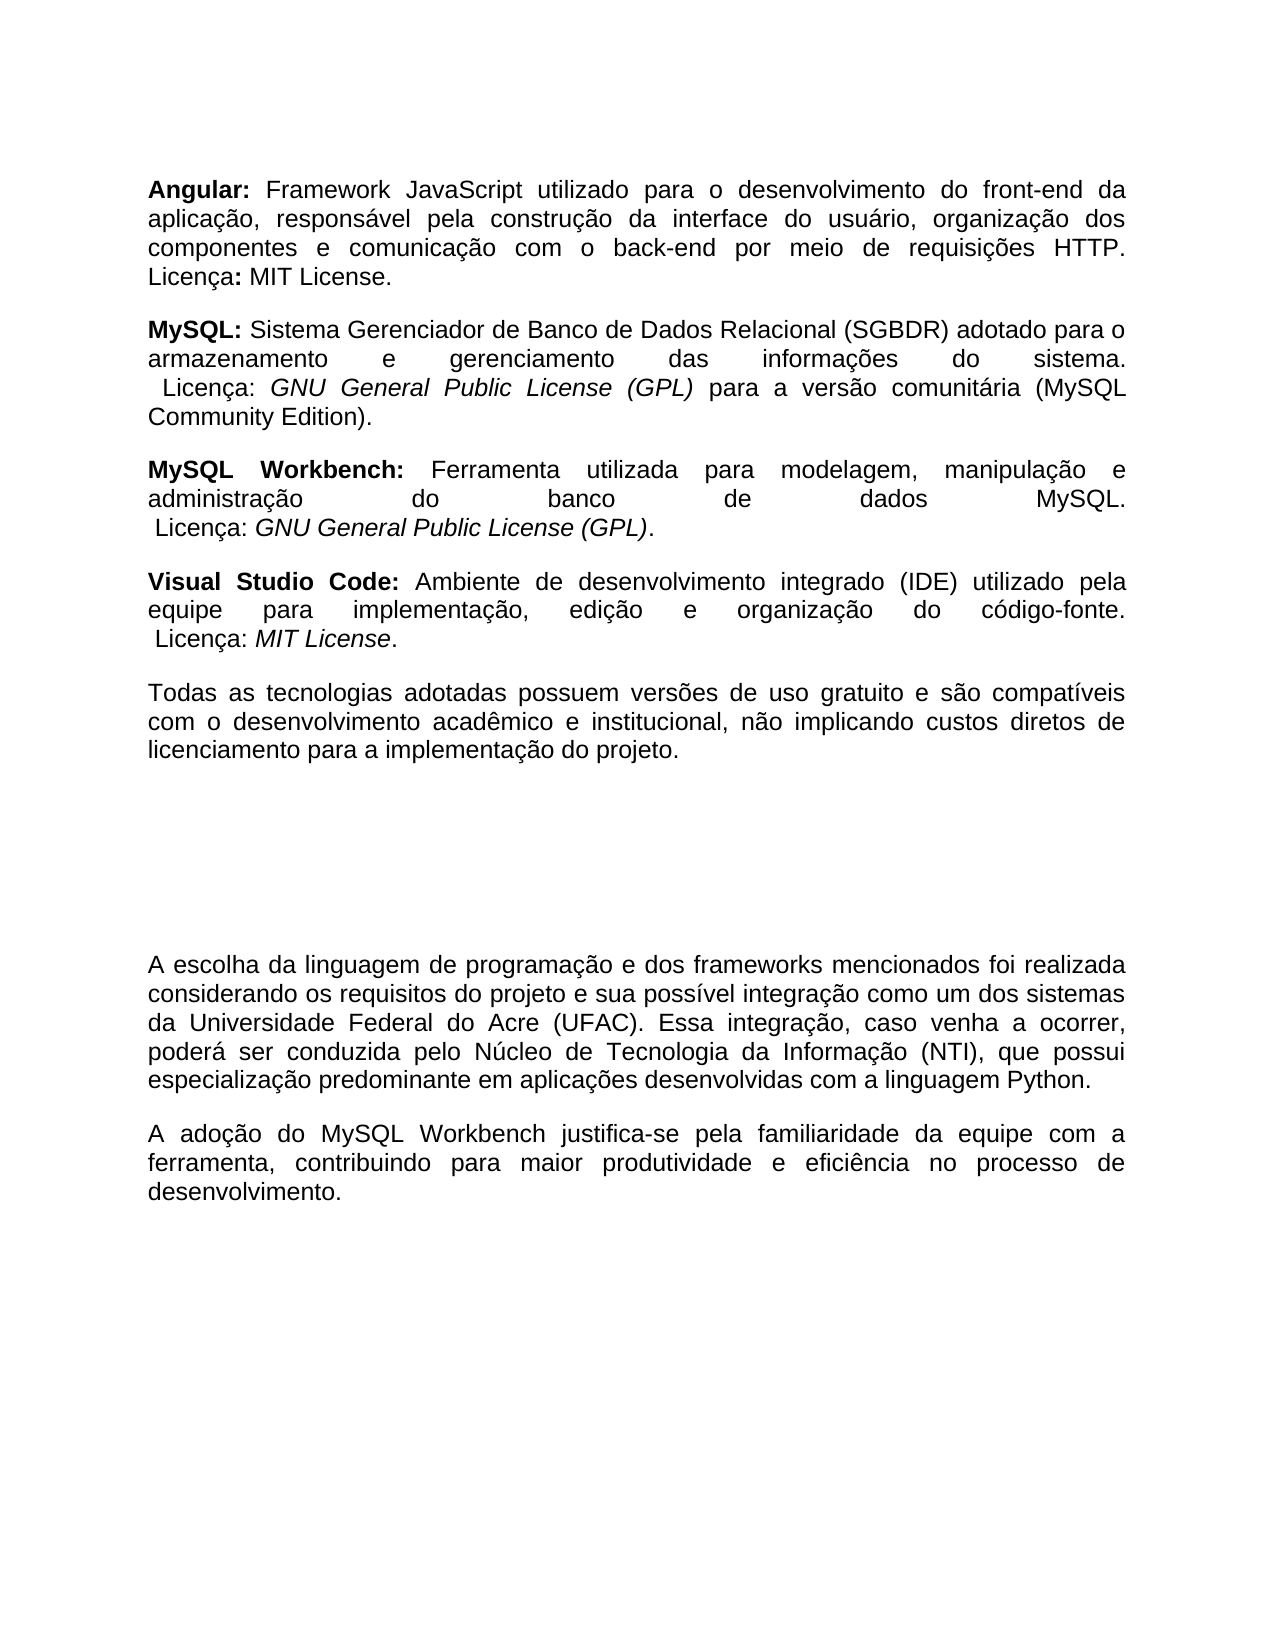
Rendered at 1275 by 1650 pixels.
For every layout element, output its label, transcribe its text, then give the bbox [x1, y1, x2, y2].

text A escolha da linguagem de programação e dos frameworks mencionados foi realizada considerando os requisitos do projeto e sua possível integração como um dos sistemas da Universidade Federal do Acre (UFAC). Essa integração, caso venha a ocorrer, poderá ser conduzida pelo Núcleo de Tecnologia da Informação (NTI), que possui especialização predominante em aplicações desenvolvidas com a linguagem Python. [148, 950, 1127, 1094]
text MySQL: Sistema Gerenciador de Banco de Dados Relacional (SGBDR) adotado para o armazenamento e gerenciamento das informações do sistema. Licença: GNU General Public License (GPL) para a versão comunitária (MySQL Community Edition). [148, 315, 1127, 430]
text A adoção do MySQL Workbench justifica-se pela familiaridade da equipe com a ferramenta, contribuindo para maior produtividade e eficiência no processo de desenvolvimento. [148, 1119, 1127, 1205]
text Todas as tecnologias adotadas possuem versões de uso gratuito e são compatíveis com o desenvolvimento acadêmico e institucional, não implicando custos diretos de licenciamento para a implementação do projeto. [148, 678, 1127, 764]
text MySQL Workbench: Ferramenta utilizada para modelagem, manipulação e administração do banco de dados MySQL. Licença: GNU General Public License (GPL). [148, 455, 1127, 542]
text Angular: Framework JavaScript utilizado para o desenvolvimento do front-end da aplicação, responsável pela construção da interface do usuário, organização dos componentes e comunicação com o back-end por meio de requisições HTTP. Licença: MIT License. [148, 175, 1127, 290]
text Visual Studio Code: Ambiente de desenvolvimento integrado (IDE) utilizado pela equipe para implementação, edição e organização do código-fonte. Licença: MIT License. [148, 567, 1127, 653]
